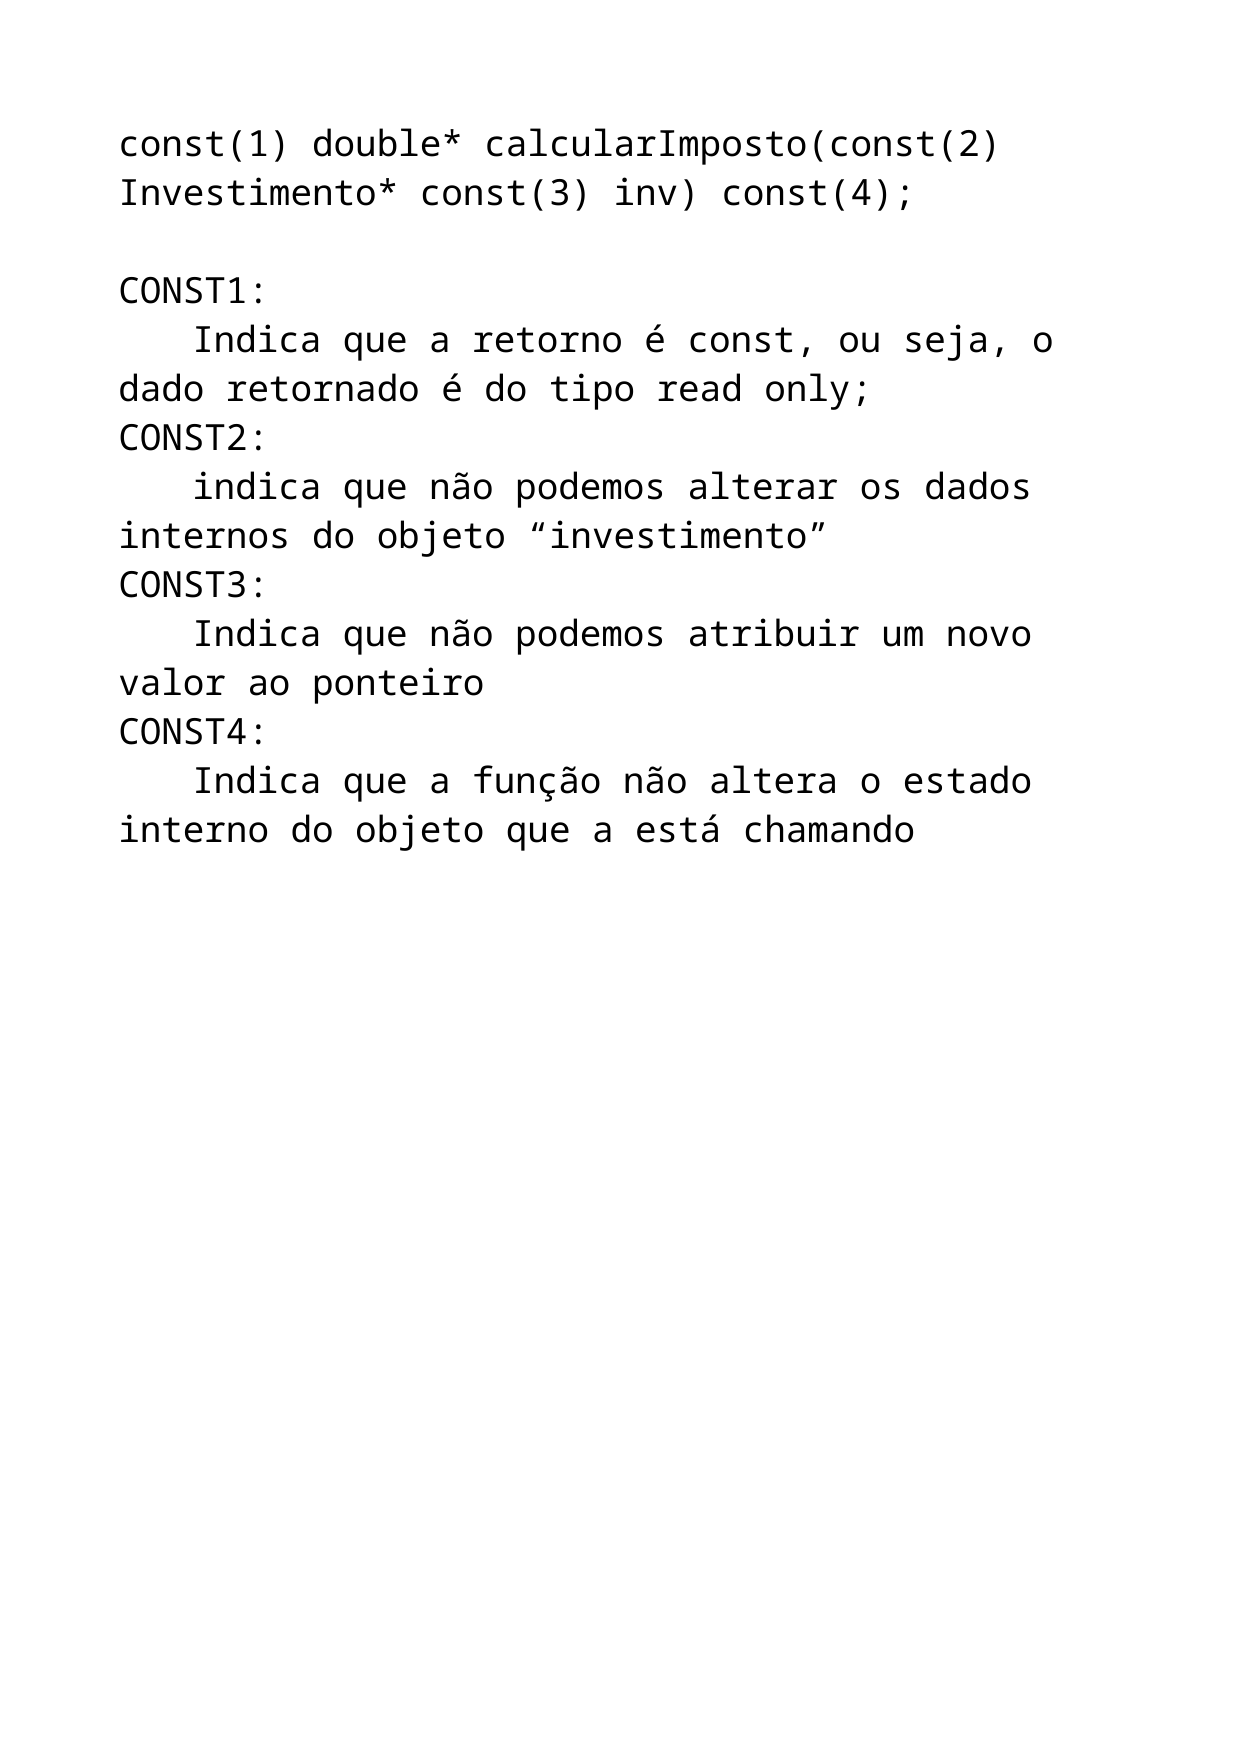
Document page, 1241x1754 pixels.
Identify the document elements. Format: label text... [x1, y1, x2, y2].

text Indica que a função não altera o estado interno do objeto que a está chamando [118, 754, 1122, 852]
text Indica que a retorno é const, ou seja, o dado retornado é do tipo read only; [118, 314, 1122, 412]
text CONST1: [118, 265, 1122, 314]
text CONST3: [118, 559, 1122, 608]
text CONST2: [118, 412, 1122, 461]
text indica que não podemos alterar os dados internos do objeto “investimento” [118, 461, 1122, 559]
text CONST4: [118, 706, 1122, 754]
text Indica que não podemos atribuir um novo valor ao ponteiro [118, 608, 1122, 706]
text const(1) double* calcularImposto(const(2) Investimento* const(3) inv) const(4); [118, 118, 1122, 216]
